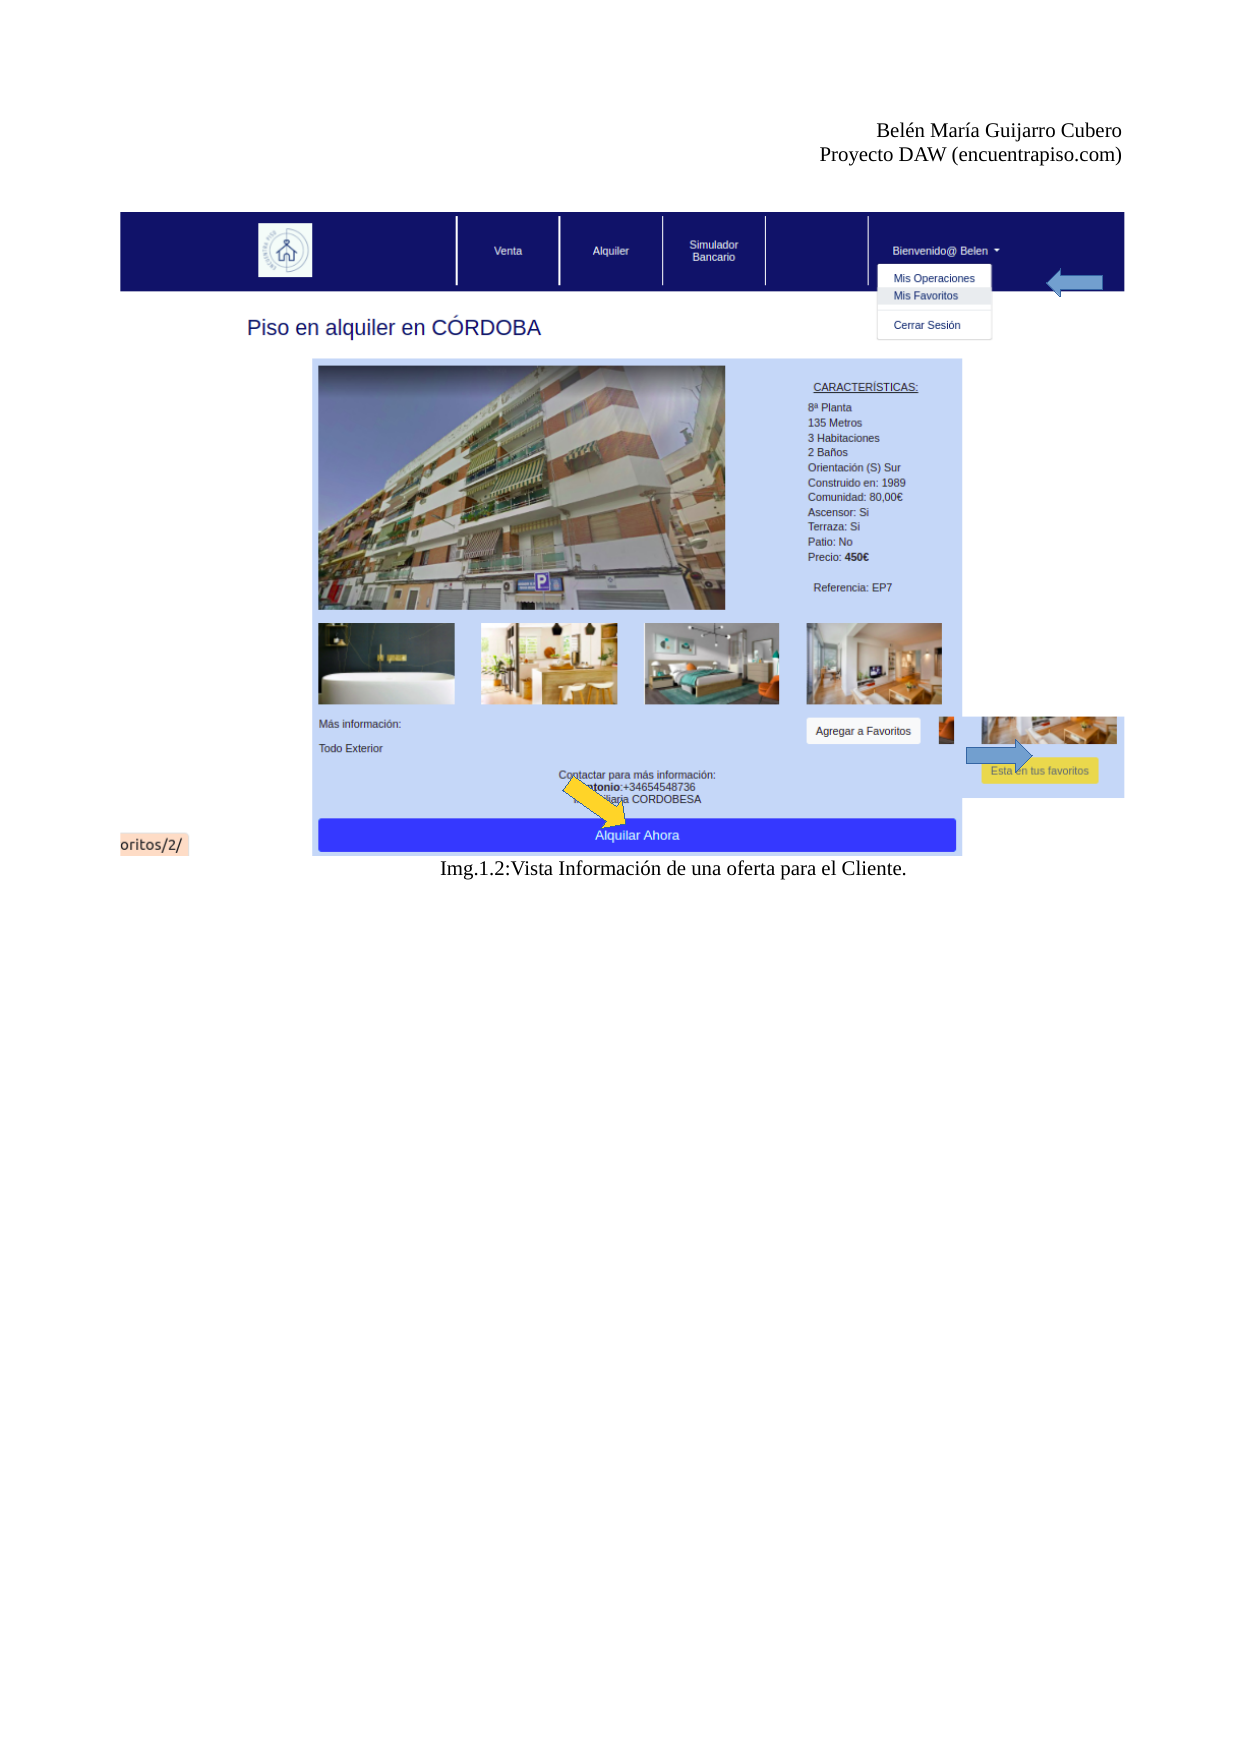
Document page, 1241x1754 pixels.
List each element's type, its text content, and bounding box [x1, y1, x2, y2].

list Img.1.2:Vista Información de una oferta para el Cliente. [187, 856, 1122, 880]
picture [120, 212, 1125, 856]
list [187, 196, 1122, 212]
